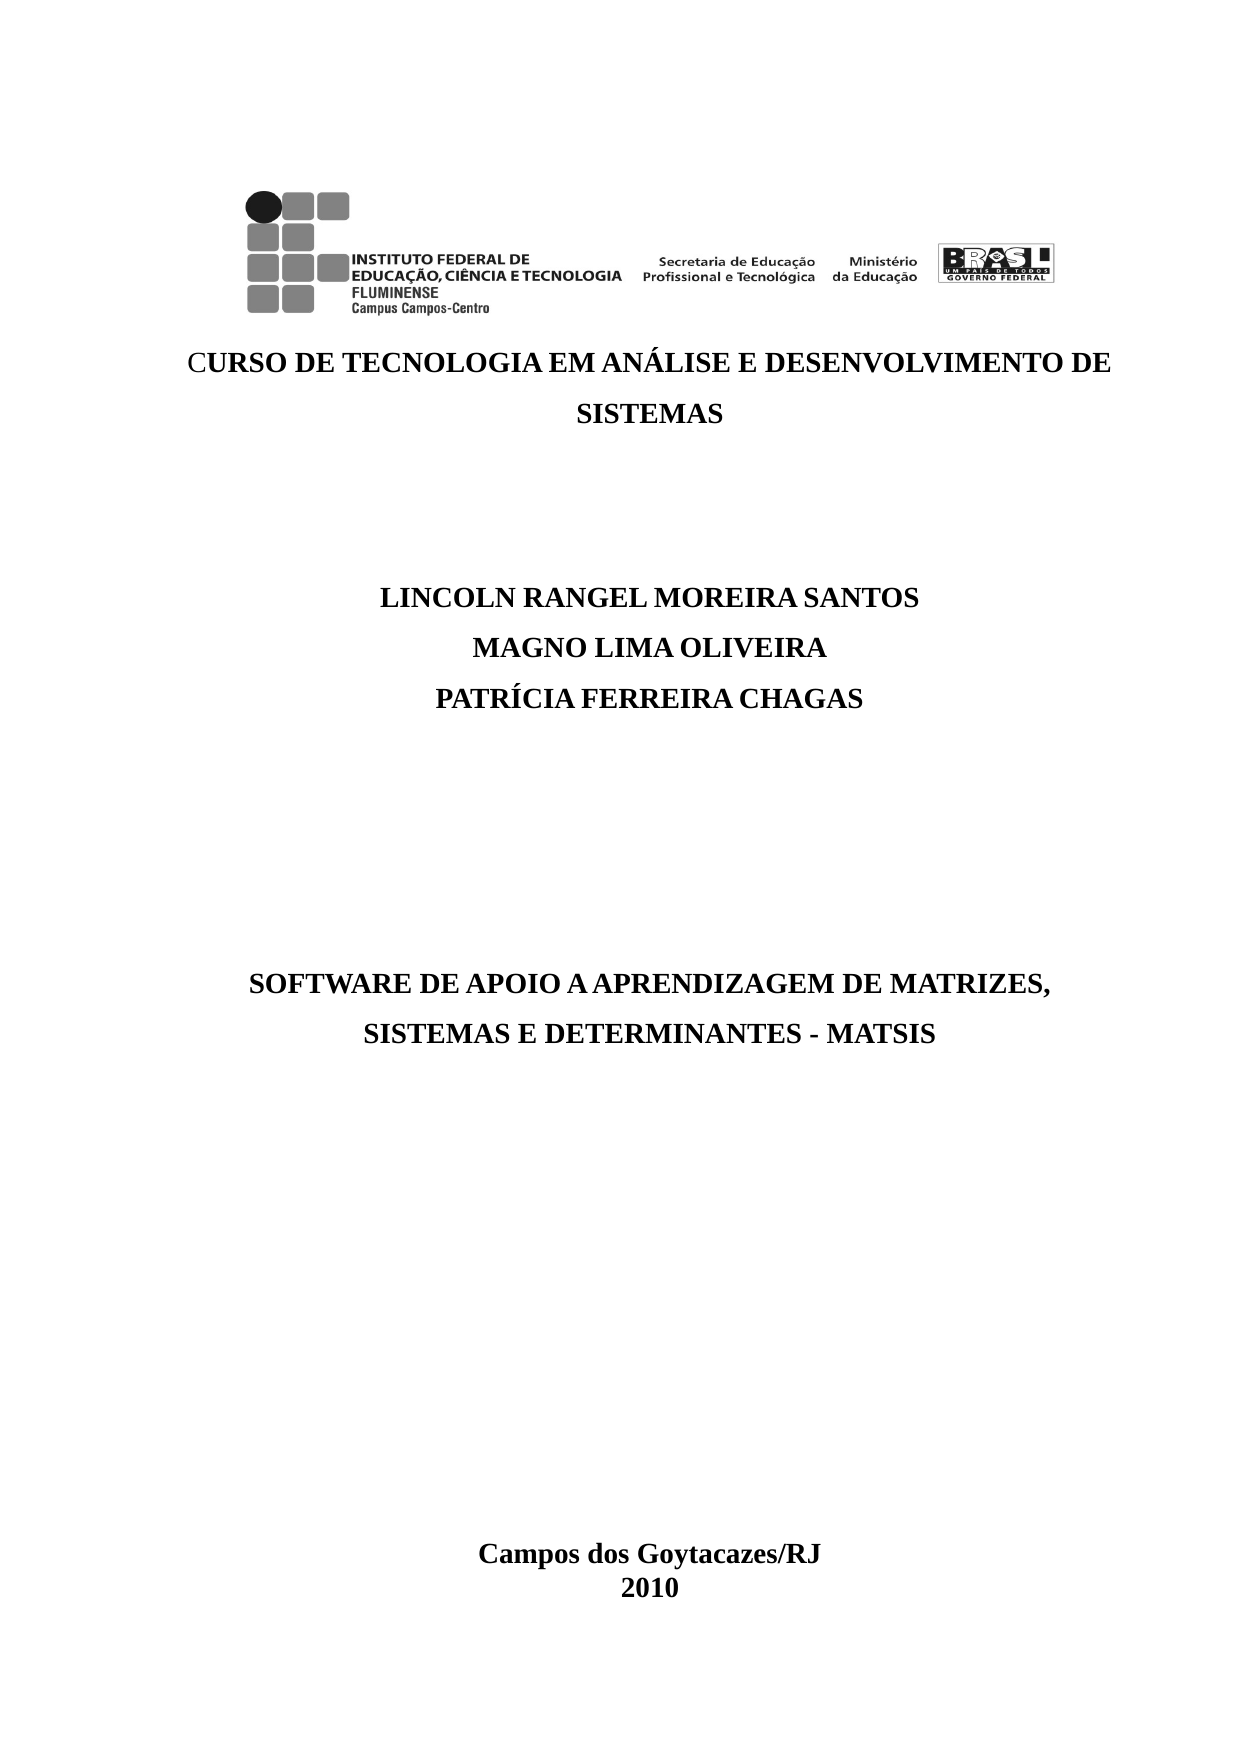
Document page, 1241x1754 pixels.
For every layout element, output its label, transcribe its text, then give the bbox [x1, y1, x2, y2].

text MAGNO LIMA OLIVEIRA [177, 631, 1122, 664]
text SOFTWARE DE APOIO A APRENDIZAGEM DE MATRIZES, SISTEMAS E DETERMINANTES - MATSIS [177, 966, 1122, 1050]
text 2010 [177, 1570, 1122, 1603]
text LINCOLN RANGEL MOREIRA SANTOS [177, 580, 1122, 614]
text PATRÍCIA FERREIRA CHAGAS [177, 681, 1122, 714]
text Campos dos Goytacazes/RJ [177, 1536, 1122, 1570]
picture [241, 186, 1059, 320]
text CURSO DE TECNOLOGIA EM ANÁLISE E DESENVOLVIMENTO DE SISTEMAS [177, 346, 1122, 429]
